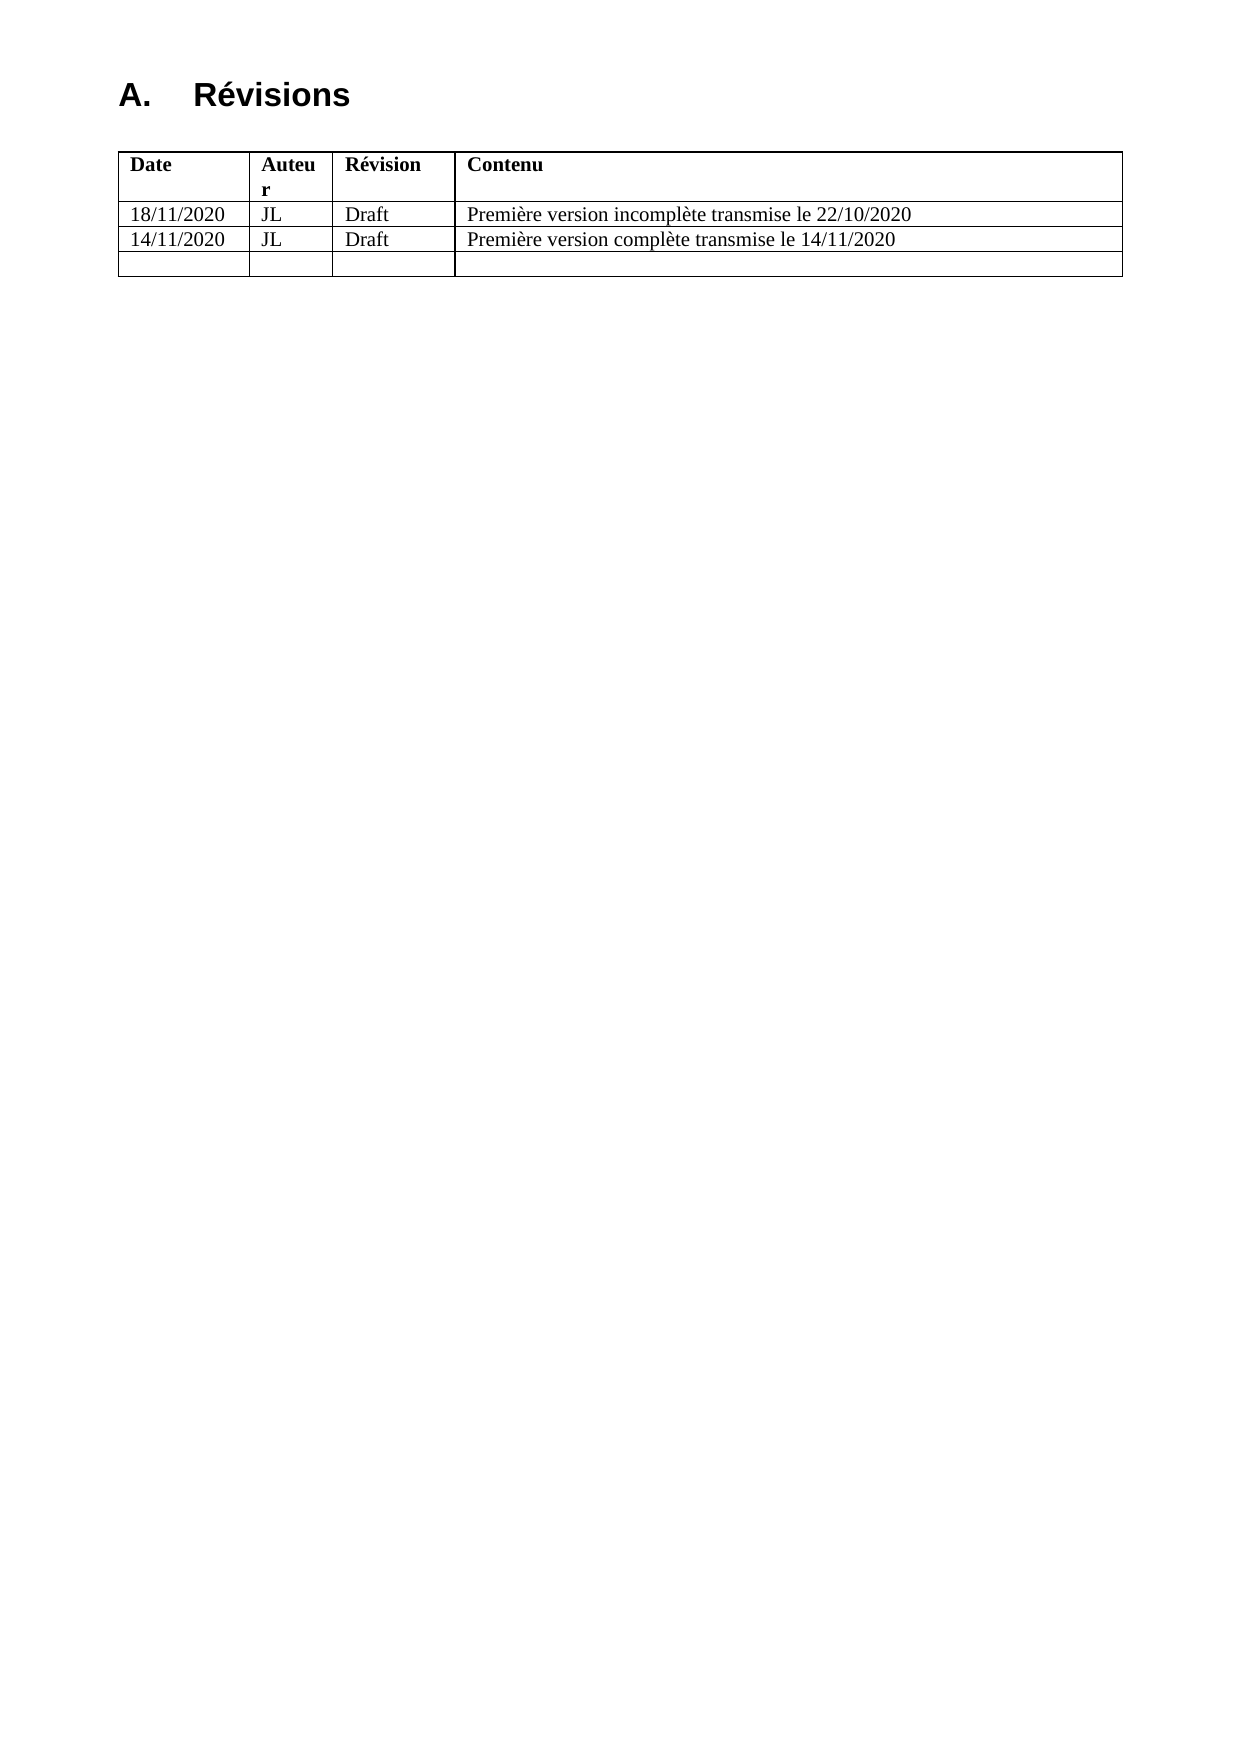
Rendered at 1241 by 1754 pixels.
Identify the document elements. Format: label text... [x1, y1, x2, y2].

table_cell [333, 252, 454, 276]
table_cell Draft [333, 202, 454, 226]
table_header Contenu [456, 153, 1122, 201]
table_header Révision [333, 153, 454, 201]
table_header Date [119, 153, 249, 201]
table_cell JL [250, 227, 332, 251]
table_cell JL [250, 202, 332, 226]
table_cell [456, 252, 1122, 276]
table_cell 18/11/2020 [119, 202, 249, 226]
table_cell 14/11/2020 [119, 227, 249, 251]
table_cell Draft [333, 227, 454, 251]
table_cell Première version complète transmise le 14/11/2020 [456, 227, 1122, 251]
table_cell Première version incomplète transmise le 22/10/2020 [456, 202, 1122, 226]
table_cell [250, 252, 332, 276]
list Révisions [118, 75, 1122, 113]
table_cell [119, 252, 249, 276]
table_header Auteur [250, 153, 332, 201]
